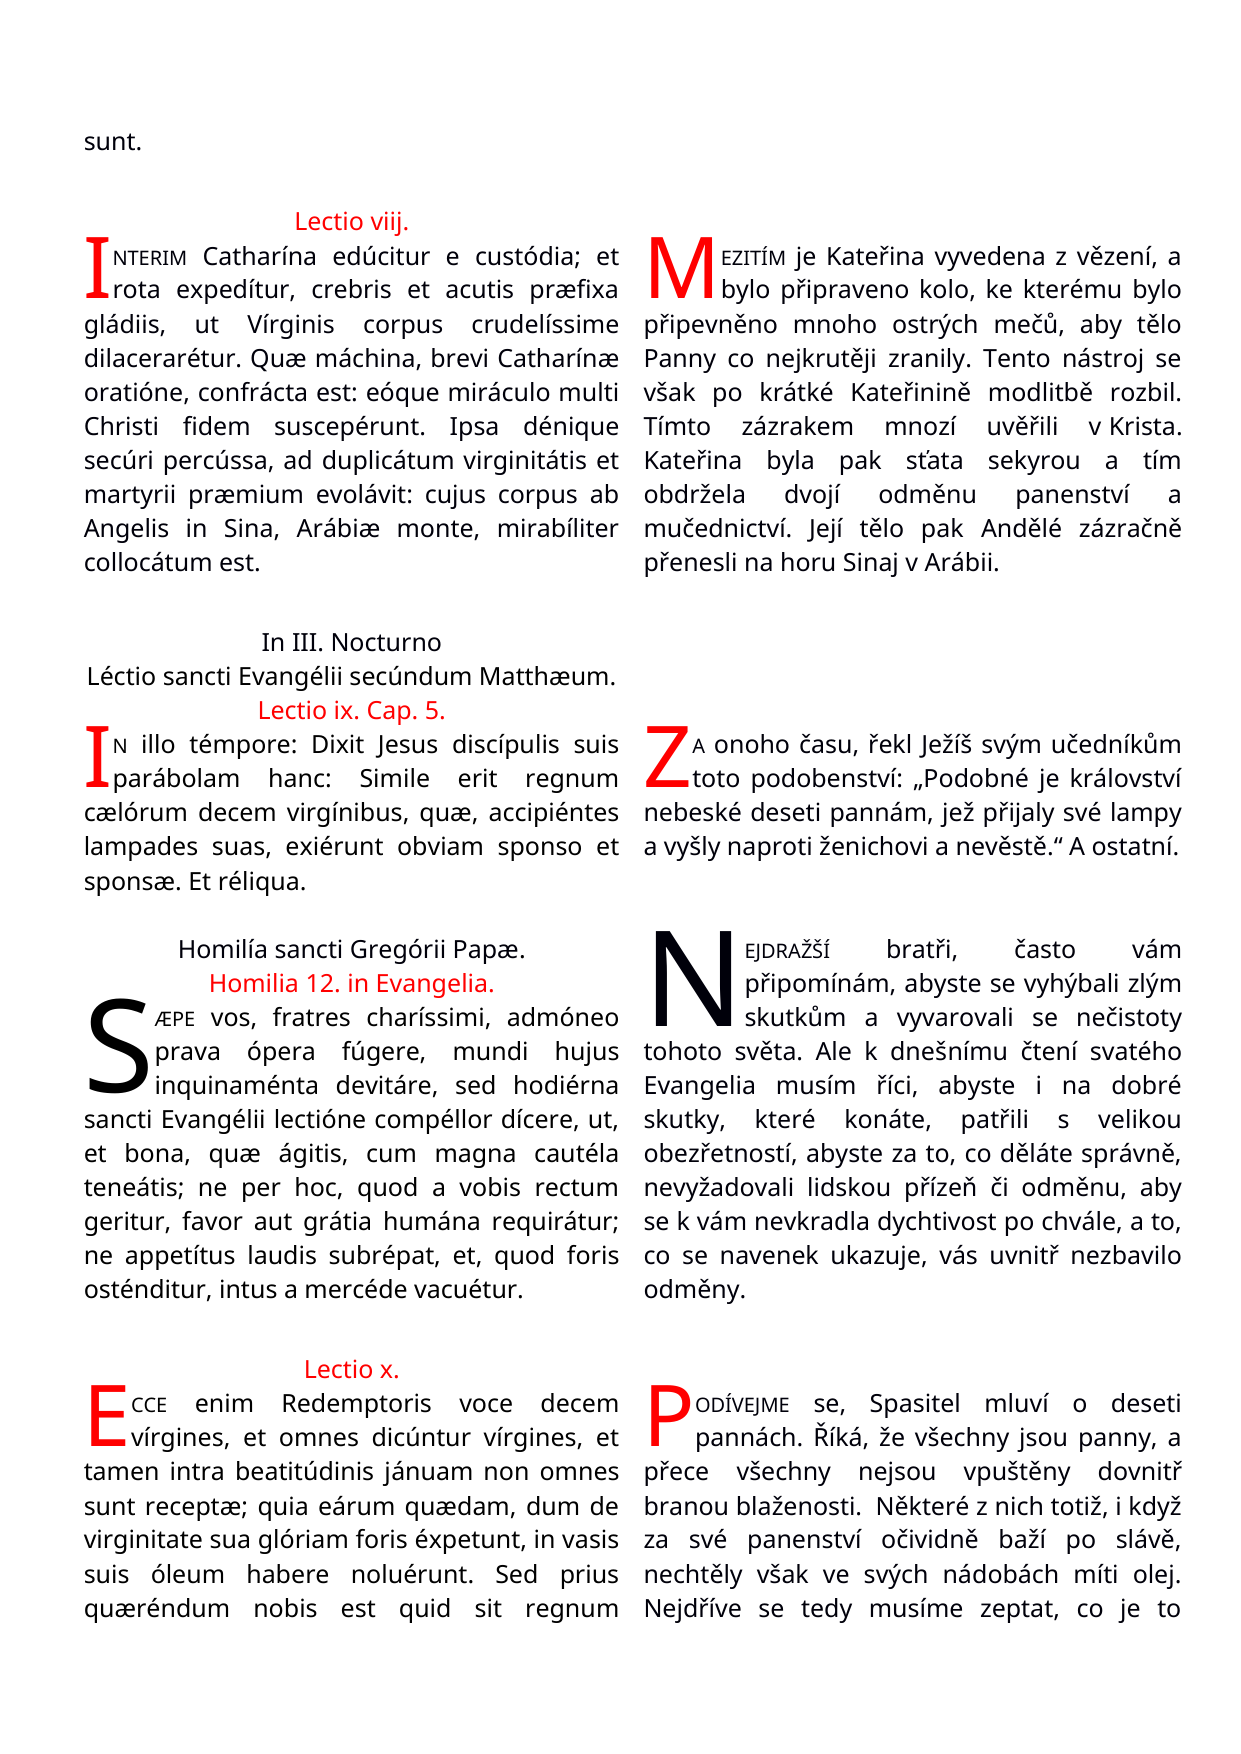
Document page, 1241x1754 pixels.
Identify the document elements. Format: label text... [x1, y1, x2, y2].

table_cell sunt. [72, 118, 631, 198]
table_cell Podívejme se, Spasitel mluví o deseti pannách. Říká, že všechny jsou panny, a přece všechny nejsou vpuštěny dovnitř branou blaženosti. Některé z nich totiž, i když za své panenství očividně baží po slávě, nechtěly však ve svých nádobách míti olej. Nejdříve se tedy musíme zeptat, co je to [631, 1346, 1194, 1630]
table_cell In III. Nocturno Léctio sancti Evangélii secúndum Matthæum. Lectio ix. Cap. 5. In illo témpore: Dixit Jesus discípulis suis parábolam hanc: Simile erit regnum cælórum decem virgínibus, quæ, accipiéntes lampades suas, exiérunt obviam sponso et sponsæ. Et réliqua. Homilía sancti Gregórii Papæ. Homilia 12. in Evangelia. Sæpe vos, fratres charíssimi, admóneo prava ópera fúgere, mundi hujus inquinaménta devitáre, sed hodiérna sancti Evangélii lectióne compéllor dícere, ut, et bona, quæ ágitis, cum magna cautéla teneátis; ne per hoc, quod a vobis rectum geritur, favor aut grátia humána requirátur; ne appetítus laudis subrépat, et, quod foris osténditur, intus a mercéde vacuétur. [72, 619, 631, 1346]
table_cell [631, 118, 1194, 198]
table_cell Lectio x. Ecce enim Redemptoris voce decem vírgines, et omnes dicúntur vírgines, et tamen intra beatitúdinis jánuam non omnes sunt receptæ; quia eárum quædam, dum de virginitate sua glóriam foris éxpetunt, in vasis suis óleum habere noluérunt. Sed prius quæréndum nobis est quid sit regnum [72, 1346, 631, 1630]
table_cell Za onoho času, řekl Ježíš svým učedníkům toto podobenství: „Podobné je království nebeské deseti pannám, jež přijaly své lampy a vyšly naproti ženichovi a nevěstě.“ A ostatní. Nejdražší bratři, často vám připomínám, abyste se vyhýbali zlým skutkům a vyvarovali se nečistoty tohoto světa. Ale k dneš­nímu čtení svatého Evangelia musím říci, abyste i na dobré skutky, které konáte, patřili s velikou obezřetností, abyste za to, co děláte správně, nevyžadovali lidskou přízeň či odměnu, aby se k vám nevkradla dychtivost po chvále, a to, co se navenek ukazuje, vás uvnitř nezbavilo odměny. [631, 619, 1194, 1346]
table_cell Mezitím je Kateřina vyvedena z vězení, a bylo připraveno kolo, ke kterému bylo připevněno mnoho ostrých mečů, aby tělo Panny co nejkrutěji zranily. Tento nástroj se však po krátké Kateřinině modlitbě rozbil. Tímto zázrakem mnozí uvěřili v Krista. Kateřina byla pak sťata sekyrou a tím obdržela dvojí odměnu panenství a mučednictví. Její tělo pak Andělé zázračně přenesli na horu Sinaj v Arábii. [631, 198, 1194, 619]
table_cell Lectio viij. Interim Catharína edúcitur e custódia; et rota expedítur, crebris et acutis præfixa gládiis, ut Vírginis corpus crudelíssime dilacerarétur. Quæ máchina, brevi Catharínæ oratióne, confrácta est: eóque miráculo multi Christi fidem suscepérunt. Ipsa dénique secúri percússa, ad duplicátum virginitátis et martyrii præmium evolávit: cujus corpus ab Angelis in Sina, Arábiæ monte, mirabíliter collocátum est. [72, 198, 631, 619]
